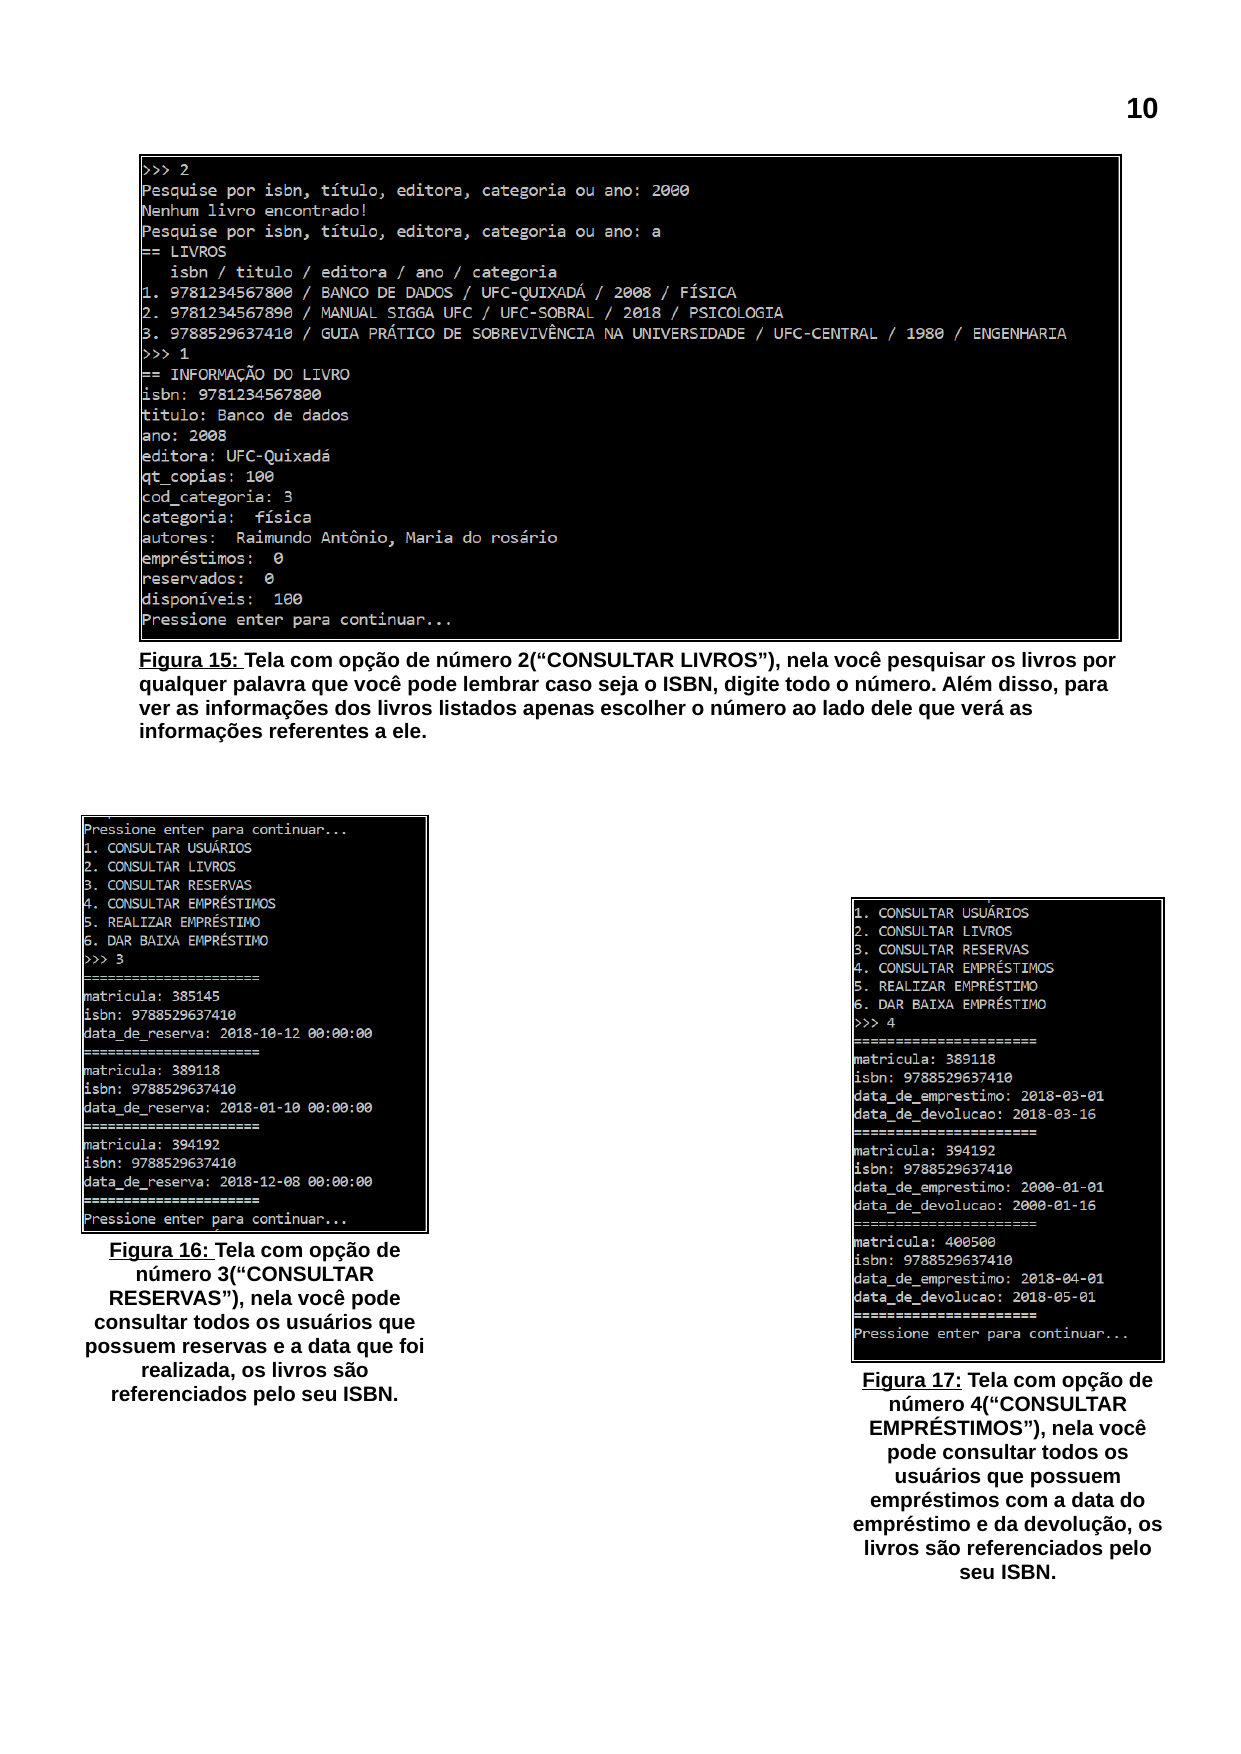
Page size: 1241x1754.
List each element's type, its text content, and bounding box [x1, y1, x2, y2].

text Figura 17: Tela com opção de número 4(“CONSULTAR EMPRÉSTIMOS”), nela você pode consultar todos os usuários que possuem empréstimos com a data do empréstimo e da devolução, os livros são referenciados pelo seu ISBN. [851, 1363, 1165, 1584]
picture [853, 900, 1162, 1360]
text Figura 16: Tela com opção de número 3(“CONSULTAR RESERVAS”), nela você pode consultar todos os usuários que possuem reservas e a data que foi realizada, os livros são referenciados pelo seu ISBN. [81, 1234, 429, 1406]
picture [83, 817, 426, 1231]
picture [142, 157, 1119, 639]
text Figura 15: Tela com opção de número 2(“CONSULTAR LIVROS”), nela você pesquisar os livros por qualquer palavra que você pode lembrar caso seja o ISBN, digite todo o número. Além disso, para ver as informações dos livros listados apenas escolher o número ao lado dele que verá as informações referentes a ele. [139, 642, 1122, 743]
